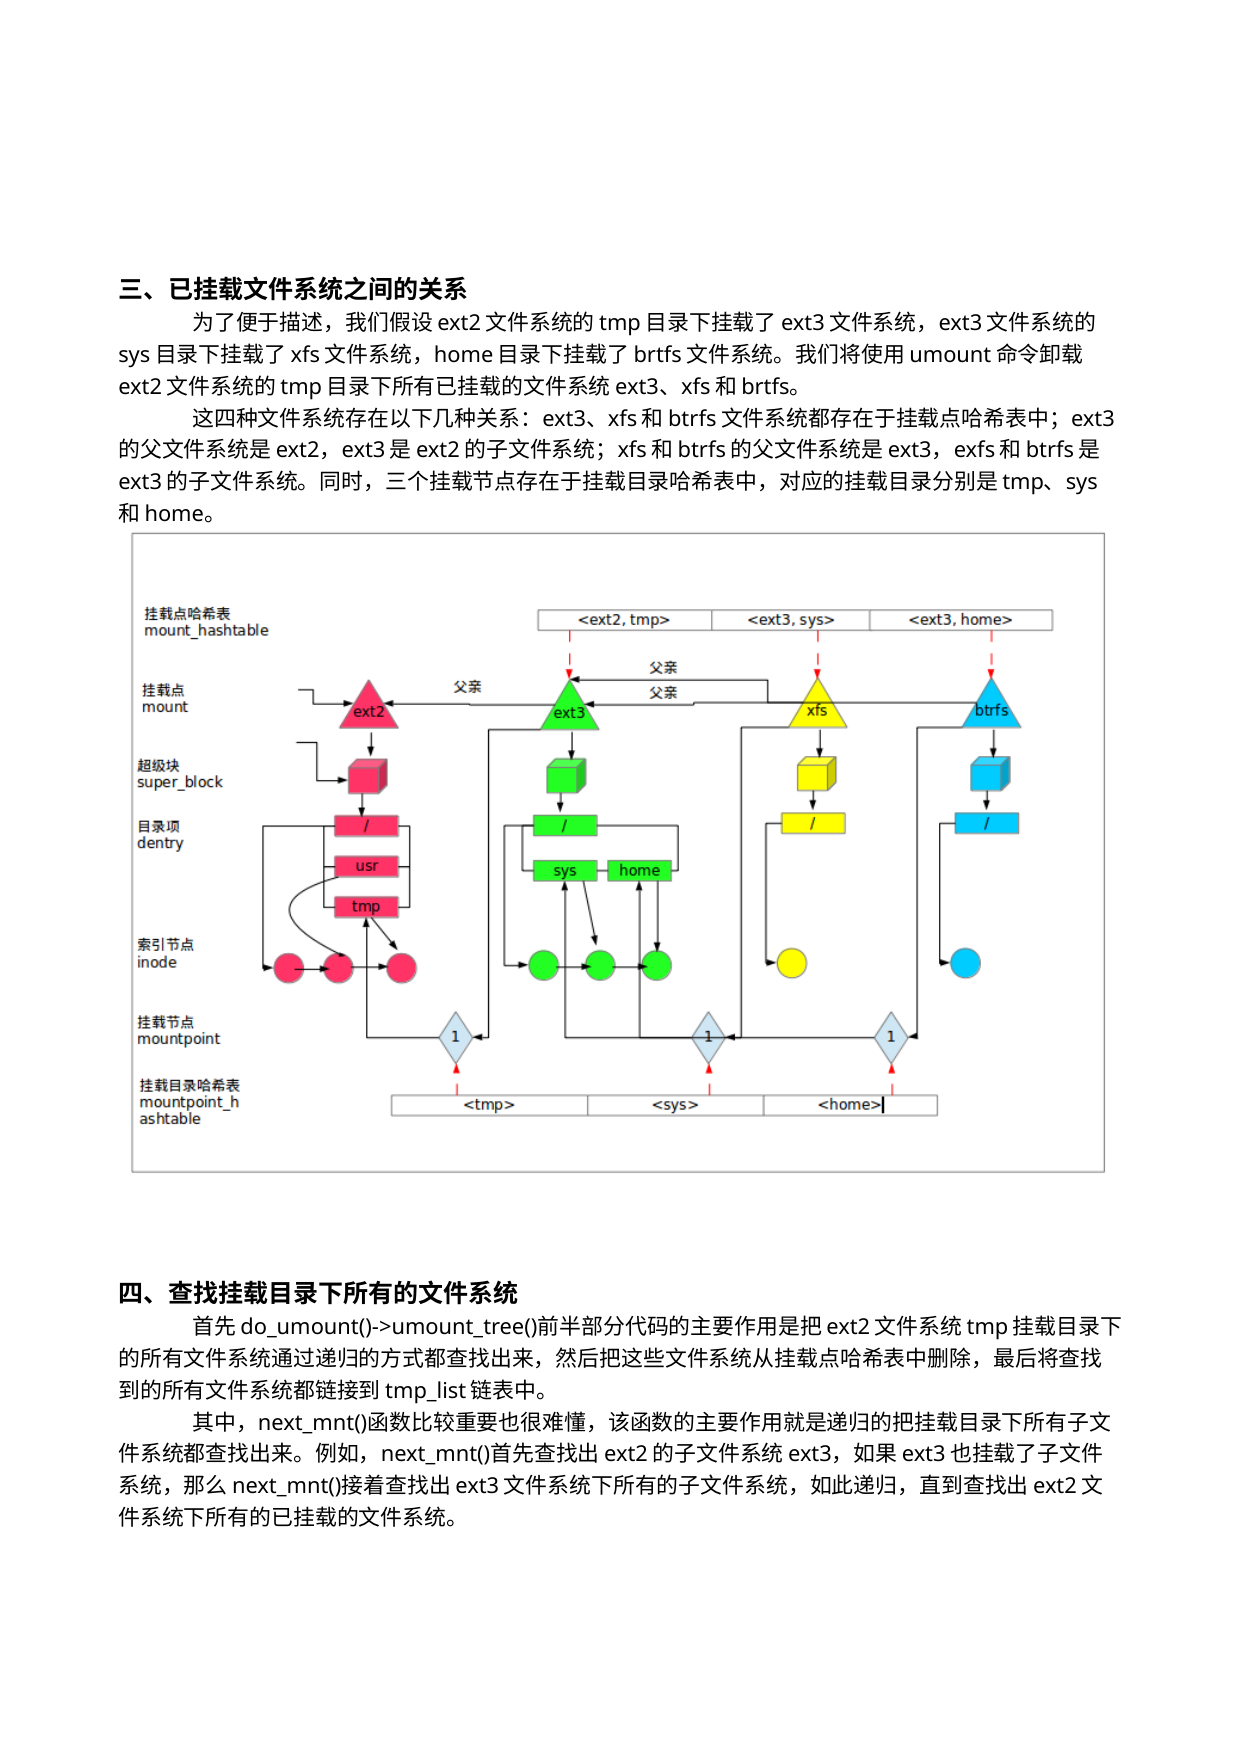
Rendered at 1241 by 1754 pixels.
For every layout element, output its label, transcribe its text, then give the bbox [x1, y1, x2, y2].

text 四、查找挂载目录下所有的文件系统 [118, 1273, 1122, 1309]
text 其中，next_mnt()函数比较重要也很难懂，该函数的主要作用就是递归的把挂载目录下所有子文件系统都查找出来。例如，next_mnt()首先查找出ext2的子文件系统ext3，如果ext3也挂载了子文件系统，那么next_mnt()接着查找出ext3文件系统下所有的子文件系统，如此递归，直到查找出ext2文件系统下所有的已挂载的文件系统。 [118, 1404, 1122, 1532]
text 三、已挂载文件系统之间的关系 [118, 269, 1122, 305]
text 首先do_umount()->umount_tree()前半部分代码的主要作用是把ext2文件系统tmp挂载目录下的所有文件系统通过递归的方式都查找出来，然后把这些文件系统从挂载点哈希表中删除，最后将查找到的所有文件系统都链接到tmp_list链表中。 [118, 1309, 1122, 1404]
picture [118, 527, 1123, 1185]
text 这四种文件系统存在以下几种关系：ext3、xfs和btrfs文件系统都存在于挂载点哈希表中；ext3的父文件系统是ext2，ext3是ext2的子文件系统；xfs和btrfs的父文件系统是ext3，exfs和btrfs是ext3的子文件系统。同时，三个挂载节点存在于挂载目录哈希表中，对应的挂载目录分别是tmp、sys和home。 [118, 401, 1122, 527]
text 为了便于描述，我们假设ext2文件系统的tmp目录下挂载了ext3文件系统，ext3文件系统的sys目录下挂载了xfs文件系统，home目录下挂载了brtfs文件系统。我们将使用umount命令卸载ext2文件系统的tmp目录下所有已挂载的文件系统ext3、xfs和brtfs。 [118, 305, 1122, 401]
